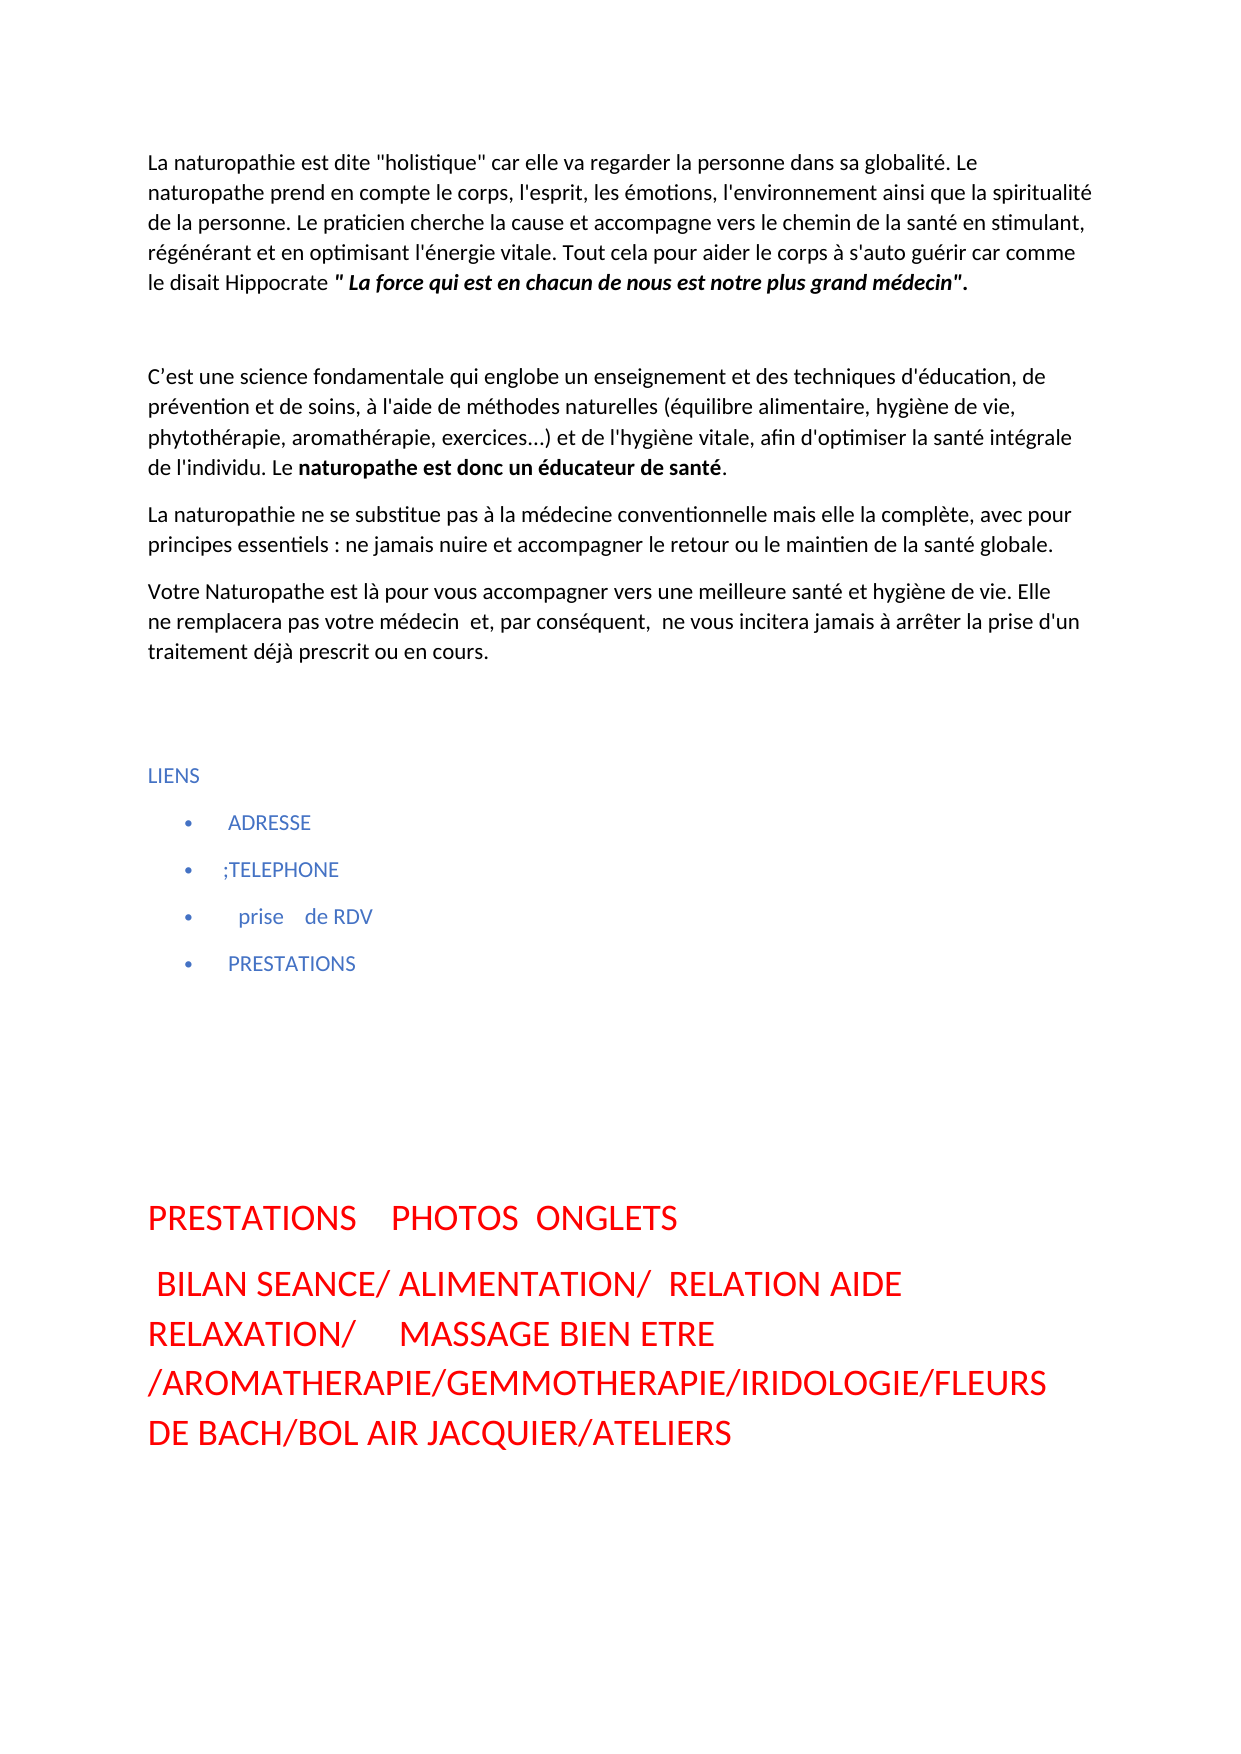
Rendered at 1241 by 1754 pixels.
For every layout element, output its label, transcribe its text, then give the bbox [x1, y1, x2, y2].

text PRESTATIONS PHOTOS ONGLETS [148, 1194, 1093, 1240]
list ;TELEPHONE [185, 855, 1093, 883]
text LIENS [148, 731, 1093, 789]
list ADRESSE [185, 808, 1093, 836]
list PRESTATIONS [185, 949, 1093, 977]
list prise de RDV [185, 902, 1093, 930]
text La naturopathie ne se substitue pas à la médecine conventionnelle mais elle la complète, avec pour principes essentiels : ne jamais nuire et accompagner le retour ou le maintien de la santé globale. [148, 500, 1093, 558]
text C’est une science fondamentale qui englobe un enseignement et des techniques d'éducation, de prévention et de soins, à l'aide de méthodes naturelles (équilibre alimentaire, hygiène de vie, phytothérapie, aromathérapie, exercices...) et de l'hygiène vitale, afin d'optimiser la santé intégrale de l'individu. Le naturopathe est donc un éducateur de santé. [148, 362, 1093, 481]
text Votre Naturopathe est là pour vous accompagner vers une meilleure santé et hygiène de vie. Elle ne remplacera pas votre médecin et, par conséquent, ne vous incitera jamais à arrêter la prise d'un traitement déjà prescrit ou en cours. [148, 577, 1093, 665]
text La naturopathie est dite "holistique" car elle va regarder la personne dans sa globalité. Le naturopathe prend en compte le corps, l'esprit, les émotions, l'environnement ainsi que la spiritualité de la personne. Le praticien cherche la cause et accompagne vers le chemin de la santé en stimulant, régénérant et en optimisant l'énergie vitale. Tout cela pour aider le corps à s'auto guérir car comme le disait Hippocrate " La force qui est en chacun de nous est notre plus grand médecin". [148, 148, 1093, 296]
text BILAN SEANCE/ ALIMENTATION/ RELATION AIDE RELAXATION/ MASSAGE BIEN ETRE /AROMATHERAPIE/GEMMOTHERAPIE/IRIDOLOGIE/FLEURS DE BACH/BOL AIR JACQUIER/ATELIERS [148, 1260, 1093, 1454]
